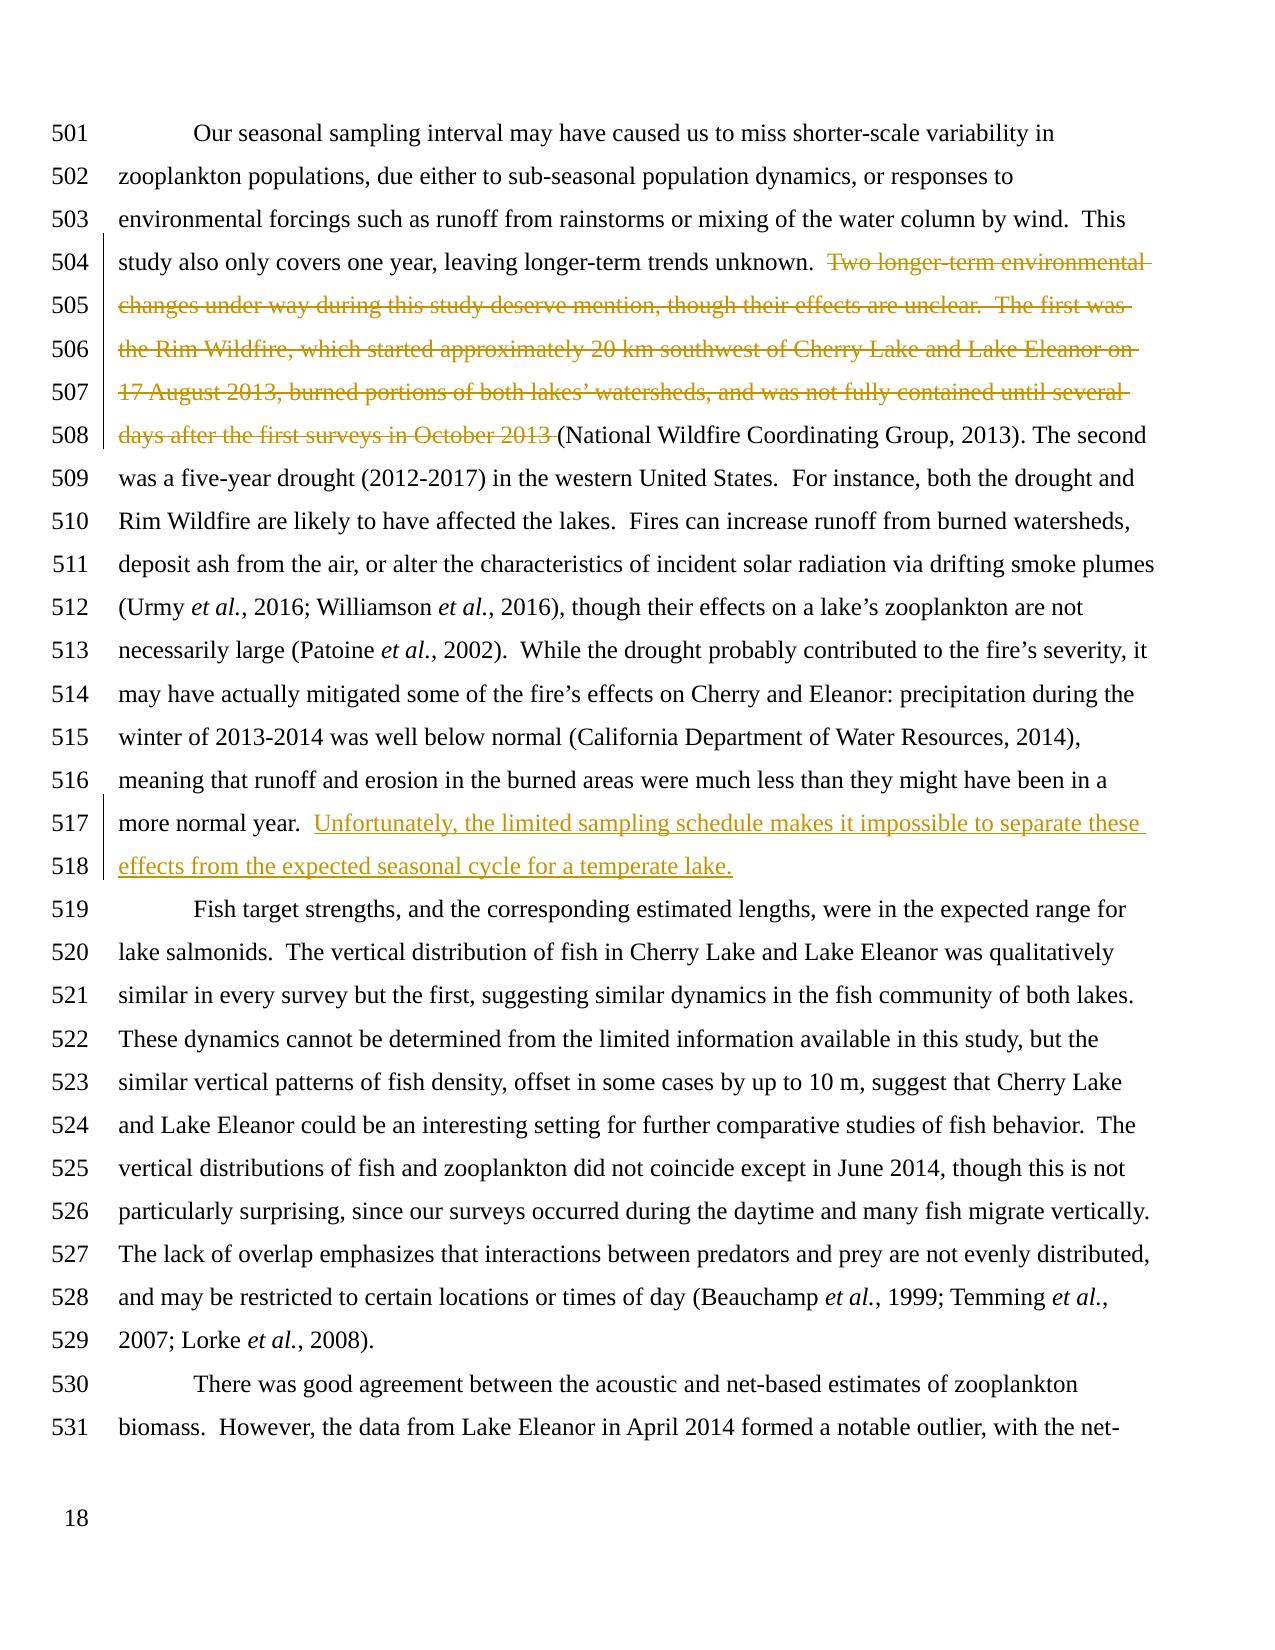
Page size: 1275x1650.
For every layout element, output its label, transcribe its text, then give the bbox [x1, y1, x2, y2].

text Our seasonal sampling interval may have caused us to miss shorter-scale variability in zooplankton populations, due either to sub-seasonal population dynamics, or responses to environmental forcings such as runoff from rainstorms or mixing of the water column by wind. This study also only covers one year, leaving longer-term trends unknown. (National Wildfire Coordinating Group, 2013)⁠. The second was a five-year drought (2012-2017) in the western United States. For instance, both the drought and Rim Wildfire are likely to have affected the lakes. Fires can increase runoff from burned watersheds, deposit ash from the air, or alter the characteristics of incident solar radiation via drifting smoke plumes (Urmy et al., 2016; Williamson et al., 2016)⁠, though their effects on a lake’s zooplankton are not necessarily large (Patoine et al., 2002)⁠. While the drought probably contributed to the fire’s severity, it may have actually mitigated some of the fire’s effects on Cherry and Eleanor: precipitation during the winter of 2013-2014 was well below normal (California Department of Water Resources, 2014)⁠, meaning that runoff and erosion in the burned areas were much less than they might have been in a more normal year. Unfortunately, the limited sampling schedule makes it impossible to separate these effects from the expected seasonal cycle for a temperate lake. [118, 118, 1157, 880]
text There was good agreement between the acoustic and net-based estimates of zooplankton biomass. However, the data from Lake Eleanor in April 2014 formed a notable outlier, with the net- [118, 1369, 1157, 1441]
text Fish target strengths, and the corresponding estimated lengths, were in the expected range for lake salmonids. The vertical distribution of fish in Cherry Lake and Lake Eleanor was qualitatively similar in every survey but the first, suggesting similar dynamics in the fish community of both lakes. These dynamics cannot be determined from the limited information available in this study, but the similar vertical patterns of fish density, offset in some cases by up to 10 m, suggest that Cherry Lake and Lake Eleanor could be an interesting setting for further comparative studies of fish behavior. The vertical distributions of fish and zooplankton did not coincide except in June 2014, though this is not particularly surprising, since our surveys occurred during the daytime and many fish migrate vertically. The lack of overlap emphasizes that interactions between predators and prey are not evenly distributed, and may be restricted to certain locations or times of day (Beauchamp et al., 1999; Temming et al., 2007; Lorke et al., 2008)⁠. [118, 894, 1157, 1354]
